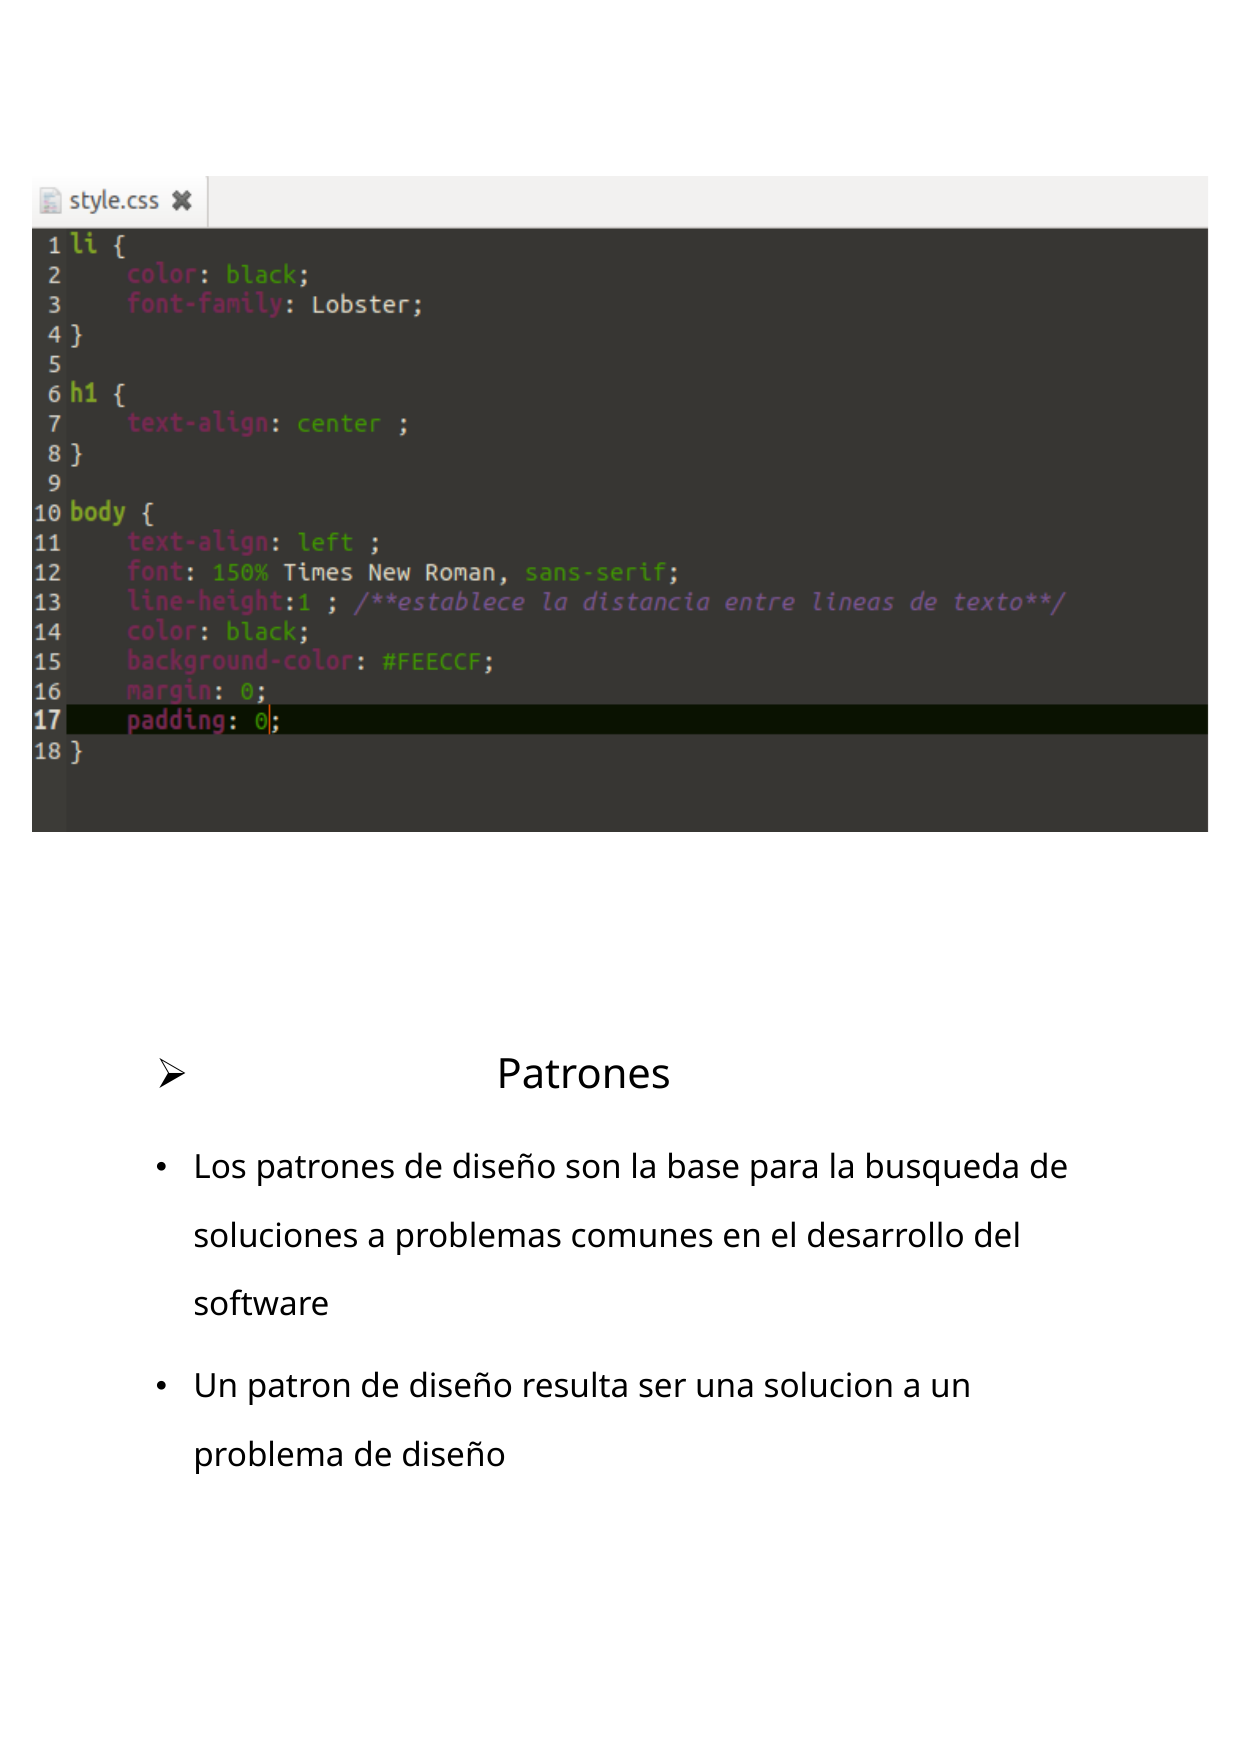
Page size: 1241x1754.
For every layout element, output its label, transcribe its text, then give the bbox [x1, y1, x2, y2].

picture [32, 176, 1209, 832]
list Patrones [156, 1043, 1122, 1100]
list Los patrones de diseño son la base para la busqueda de soluciones a problemas comunes en el desarrollo del software [156, 1143, 1122, 1325]
list Un patron de diseño resulta ser una solucion a un problema de diseño [156, 1362, 1122, 1476]
